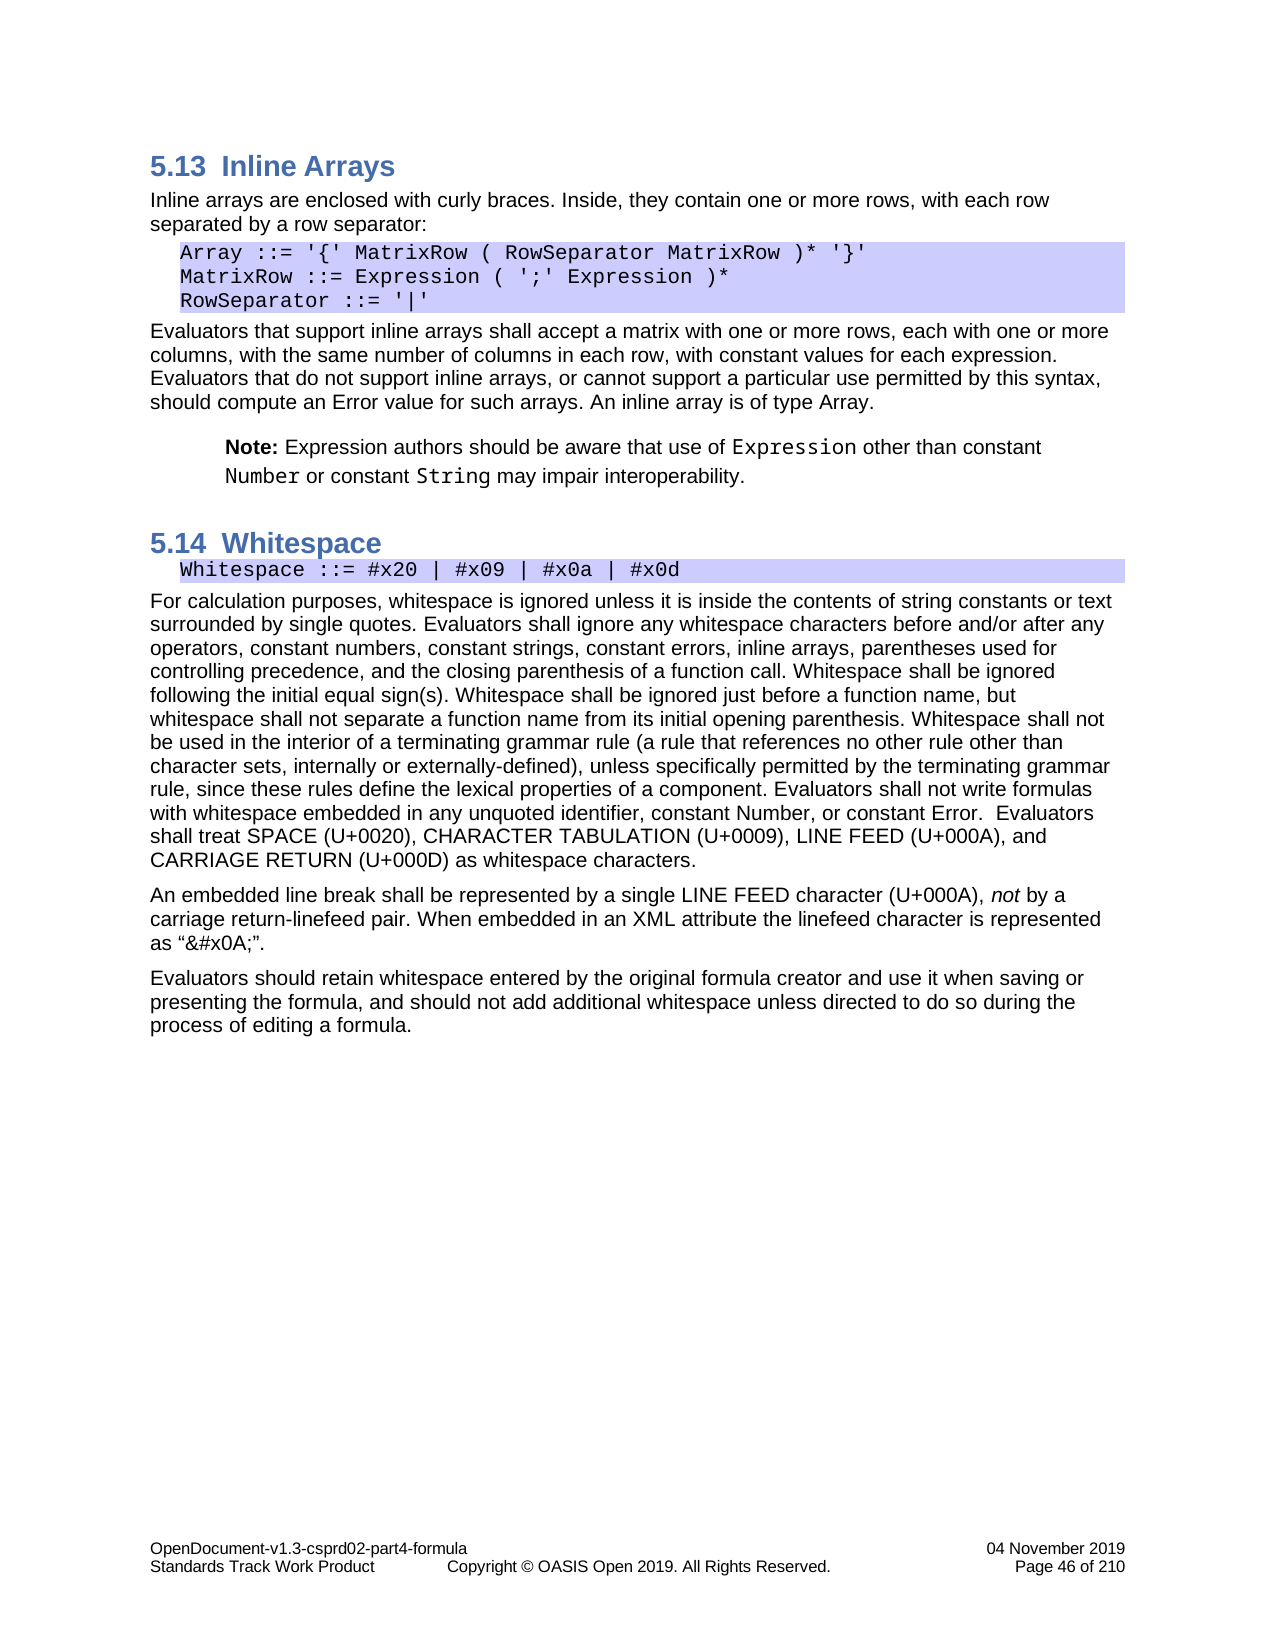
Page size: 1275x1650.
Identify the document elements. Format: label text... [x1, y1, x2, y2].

text RowSeparator ::= '|' [180, 289, 1125, 313]
text Note: Expression authors should be aware that use of Expression other than constant Number or constant String may impair interoperability. [225, 432, 1050, 489]
text Whitespace ::= #x20 | #x09 | #x0a | #x0d [180, 559, 1125, 583]
text MatrixRow ::= Expression ( ';' Expression )* [180, 266, 1125, 289]
subtitle Whitespace [150, 527, 1125, 559]
text Evaluators that support inline arrays shall accept a matrix with one or more rows, each with one or more columns, with the same number of columns in each row, with constant values for each expression. Evaluators that do not support inline arrays, or cannot support a particular use permitted by this syntax, should compute an Error value for such arrays. An inline array is of type Array. [150, 319, 1125, 414]
text Inline arrays are enclosed with curly braces. Inside, they contain one or more rows, with each row separated by a row separator: [150, 188, 1125, 236]
subtitle Inline Arrays [150, 150, 1125, 182]
text Array ::= '{' MatrixRow ( RowSeparator MatrixRow )* '}' [180, 242, 1125, 266]
text An embedded line break shall be represented by a single LINE FEED character (U+000A), not by a carriage return-linefeed pair. When embedded in an XML attribute the linefeed character is represented as “&#x0A;”. [150, 884, 1125, 954]
text For calculation purposes, whitespace is ignored unless it is inside the contents of string constants or text surrounded by single quotes. Evaluators shall ignore any whitespace characters before and/or after any operators, constant numbers, constant strings, constant errors, inline arrays, parentheses used for controlling precedence, and the closing parenthesis of a function call. Whitespace shall be ignored following the initial equal sign(s). Whitespace shall be ignored just before a function name, but whitespace shall not separate a function name from its initial opening parenthesis. Whitespace shall not be used in the interior of a terminating grammar rule (a rule that references no other rule other than character sets, internally or externally-defined), unless specifically permitted by the terminating grammar rule, since these rules define the lexical properties of a component. Evaluators shall not write formulas with whitespace embedded in any unquoted identifier, constant Number, or constant Error. Evaluators shall treat SPACE (U+0020), CHARACTER TABULATION (U+0009), LINE FEED (U+000A), and CARRIAGE RETURN (U+000D) as whitespace characters. [150, 589, 1125, 872]
text Evaluators should retain whitespace entered by the original formula creator and use it when saving or presenting the formula, and should not add additional whitespace unless directed to do so during the process of editing a formula. [150, 967, 1125, 1037]
